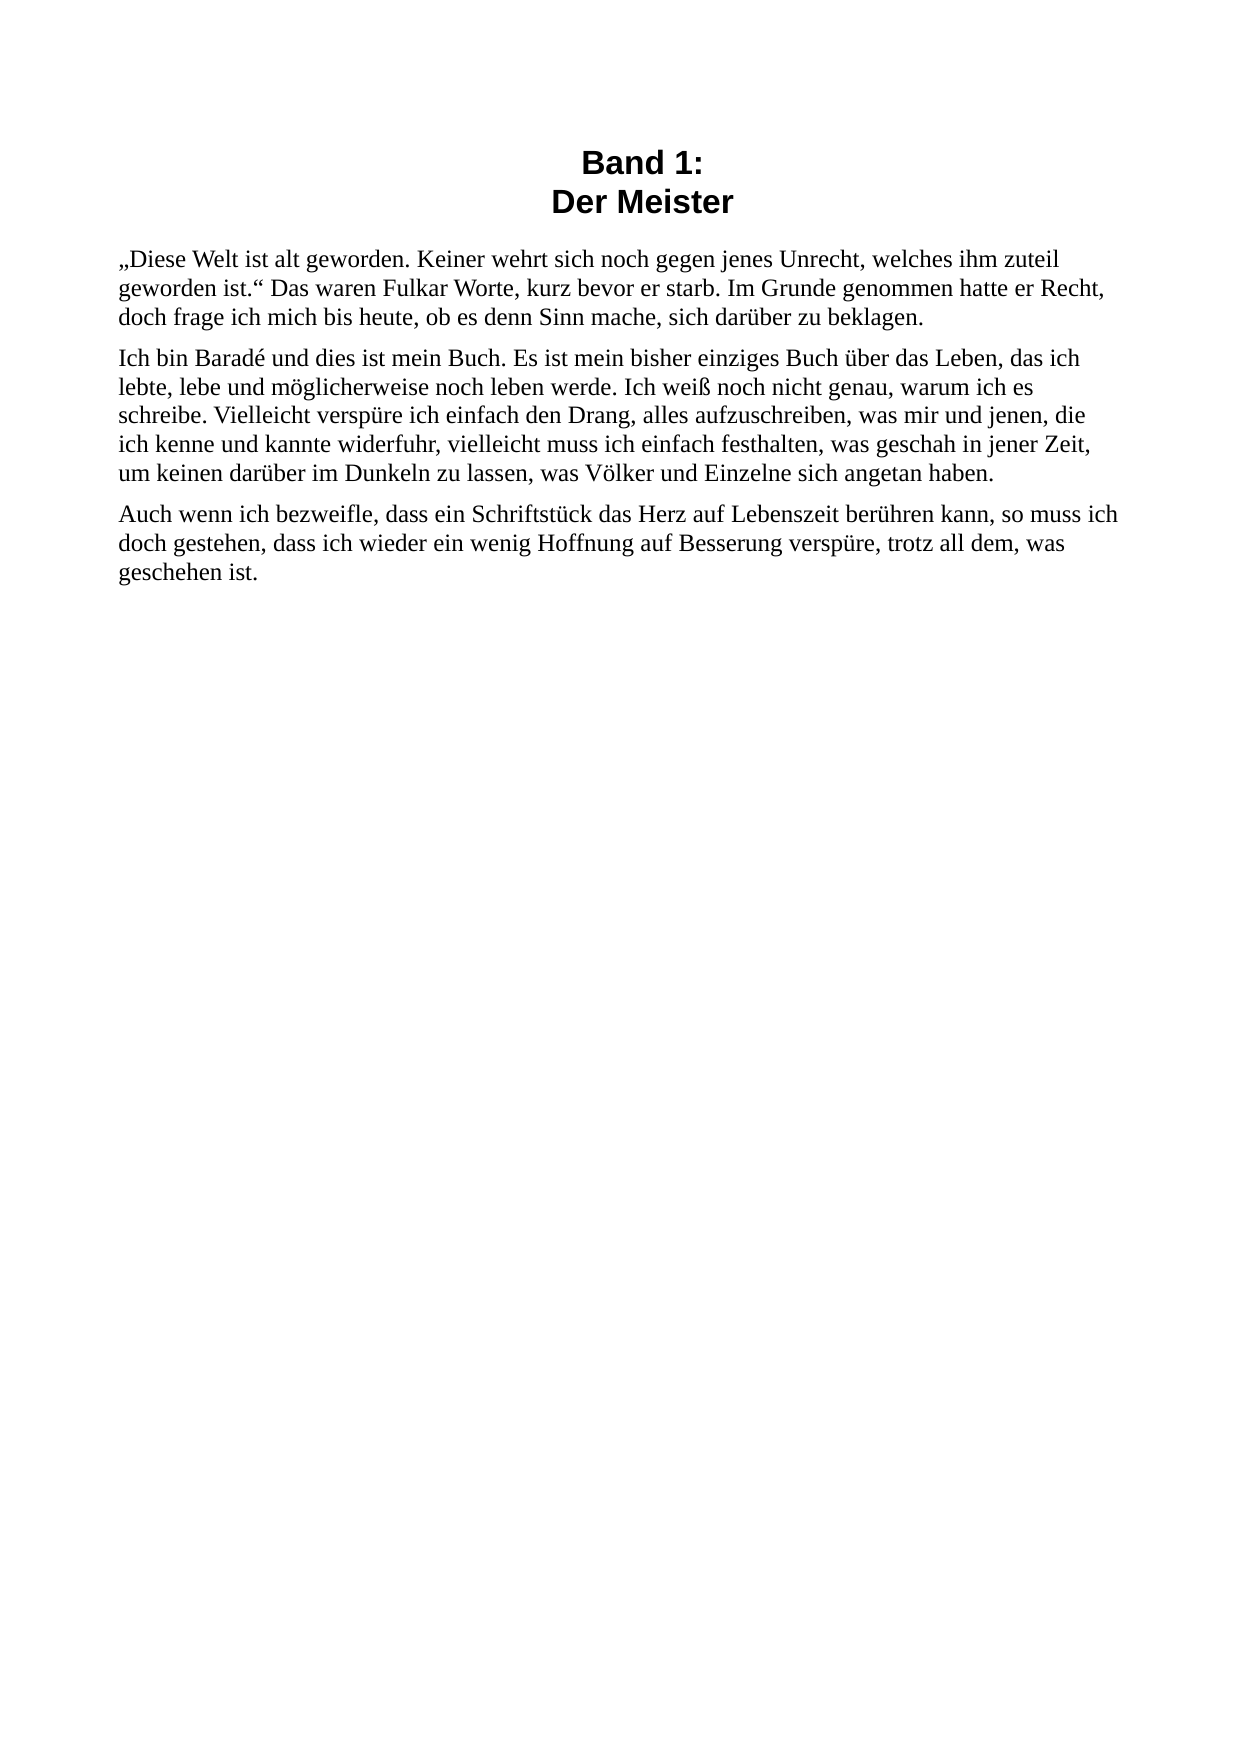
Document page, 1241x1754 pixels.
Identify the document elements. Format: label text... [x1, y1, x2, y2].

text „Diese Welt ist alt geworden. Keiner wehrt sich noch gegen jenes Unrecht, welches ihm zuteil geworden ist.“ Das waren Fulkar Worte, kurz bevor er starb. Im Grunde genommen hatte er Recht, doch frage ich mich bis heute, ob es denn Sinn mache, sich darüber zu beklagen. [118, 244, 1122, 331]
text Auch wenn ich bezweifle, dass ein Schriftstück das Herz auf Lebenszeit berühren kann, so muss ich doch gestehen, dass ich wieder ein wenig Hoffnung auf Besserung verspüre, trotz all dem, was geschehen ist. [118, 499, 1122, 586]
text Ich bin Baradé und dies ist mein Buch. Es ist mein bisher einziges Buch über das Leben, das ich lebte, lebe und möglicherweise noch leben werde. Ich weiß noch nicht genau, warum ich es schreibe. Vielleicht verspüre ich einfach den Drang, alles aufzuschreiben, was mir und jenen, die ich kenne und kannte widerfuhr, vielleicht muss ich einfach festhalten, was geschah in jener Zeit, um keinen darüber im Dunkeln zu lassen, was Völker und Einzelne sich angetan haben. [118, 343, 1122, 487]
subtitle Band 1: Der Meister [163, 143, 1122, 220]
